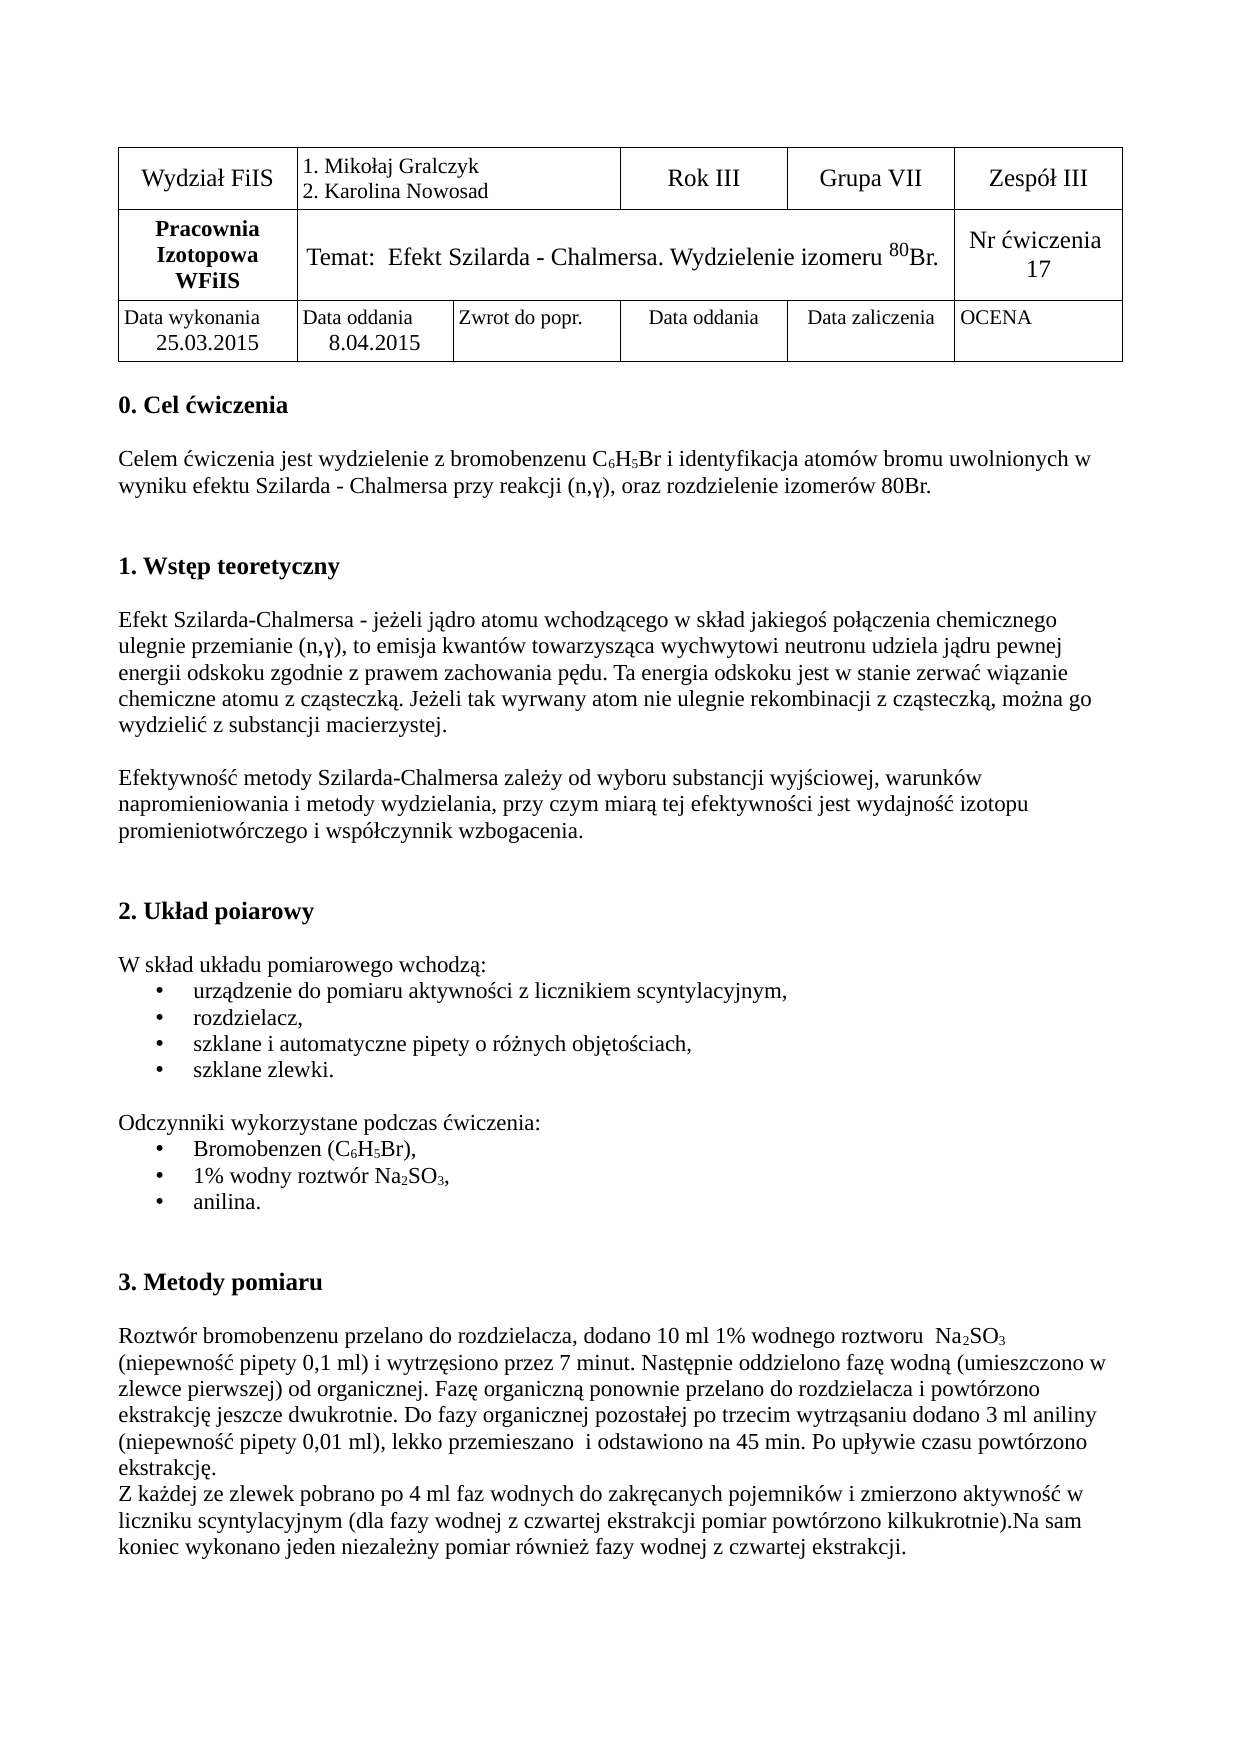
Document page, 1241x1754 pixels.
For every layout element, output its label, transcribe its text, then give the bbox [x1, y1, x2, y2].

table_header 1. Mikołaj Gralczyk 2. Karolina Nowosad [298, 148, 620, 209]
table_cell Data oddania [621, 301, 787, 361]
table_cell Pracownia Izotopowa WFiIS [119, 210, 297, 299]
text 2. Układ poiarowy [118, 896, 1122, 924]
list szklane zlewki. [156, 1056, 1122, 1083]
text 1. Wstęp teoretyczny [118, 551, 1122, 579]
text Celem ćwiczenia jest wydzielenie z bromobenzenu C6H5Br i identyfikacja atomów bromu uwolnionych w wyniku efektu Szilarda - Chalmersa przy reakcji (n,γ), oraz rozdzielenie izomerów 80Br. [118, 445, 1122, 498]
table_header Wydział FiIS [119, 148, 297, 209]
list 1% wodny roztwór Na2SO3, [156, 1162, 1122, 1188]
list urządzenie do pomiaru aktywności z licznikiem scyntylacyjnym, [156, 977, 1122, 1004]
table_header Grupa VII [788, 148, 954, 209]
list Bromobenzen (C6H5Br), [156, 1135, 1122, 1162]
text Roztwór bromobenzenu przelano do rozdzielacza, dodano 10 ml 1% wodnego roztworu Na2SO3 (niepewność pipety 0,1 ml) i wytrzęsiono przez 7 minut. Następnie oddzielono fazę wodną (umieszczono w zlewce pierwszej) od organicznej. Fazę organiczną ponownie przelano do rozdzielacza i powtórzono ekstrakcję jeszcze dwukrotnie. Do fazy organicznej pozostałej po trzecim wytrząsaniu dodano 3 ml aniliny (niepewność pipety 0,01 ml), lekko przemieszano i odstawiono na 45 min. Po upływie czasu powtórzono ekstrakcję. [118, 1322, 1122, 1480]
list anilina. [156, 1188, 1122, 1214]
list szklane i automatyczne pipety o różnych objętościach, [156, 1030, 1122, 1056]
table_cell Temat: Efekt Szilarda - Chalmersa. Wydzielenie izomeru 80Br. [298, 210, 954, 299]
text Z każdej ze zlewek pobrano po 4 ml faz wodnych do zakręcanych pojemników i zmierzono aktywność w liczniku scyntylacyjnym (dla fazy wodnej z czwartej ekstrakcji pomiar powtórzono kilkukrotnie).Na sam koniec wykonano jeden niezależny pomiar również fazy wodnej z czwartej ekstrakcji. [118, 1480, 1122, 1559]
text W skład układu pomiarowego wchodzą: [118, 951, 1122, 977]
table_cell Zwrot do popr. [454, 301, 620, 361]
table_cell Data wykonania 25.03.2015 [119, 301, 297, 361]
table_cell Data zaliczenia [788, 301, 954, 361]
text Efekt Szilarda-Chalmersa - jeżeli jądro atomu wchodzącego w skład jakiegoś połączenia chemicznego ulegnie przemianie (n,γ), to emisja kwantów towarzysząca wychwytowi neutronu udziela jądru pewnej energii odskoku zgodnie z prawem zachowania pędu. Ta energia odskoku jest w stanie zerwać wiązanie chemiczne atomu z cząsteczką. Jeżeli tak wyrwany atom nie ulegnie rekombinacji z cząsteczką, można go wydzielić z substancji macierzystej. [118, 606, 1122, 738]
table_cell OCENA [955, 301, 1122, 361]
text 3. Metody pomiaru [118, 1267, 1122, 1296]
list rozdzielacz, [156, 1004, 1122, 1030]
table_header Rok III [621, 148, 787, 209]
text Efektywność metody Szilarda-Chalmersa zależy od wyboru substancji wyjściowej, warunków napromieniowania i metody wydzielania, przy czym miarą tej efektywności jest wydajność izotopu promieniotwórczego i współczynnik wzbogacenia. [118, 764, 1122, 843]
text Odczynniki wykorzystane podczas ćwiczenia: [118, 1109, 1122, 1135]
table_header Zespół III [955, 148, 1122, 209]
text 0. Cel ćwiczenia [118, 390, 1122, 419]
table_cell Data oddania 8.04.2015 [298, 301, 453, 361]
table_cell Nr ćwiczenia 17 [955, 210, 1122, 299]
